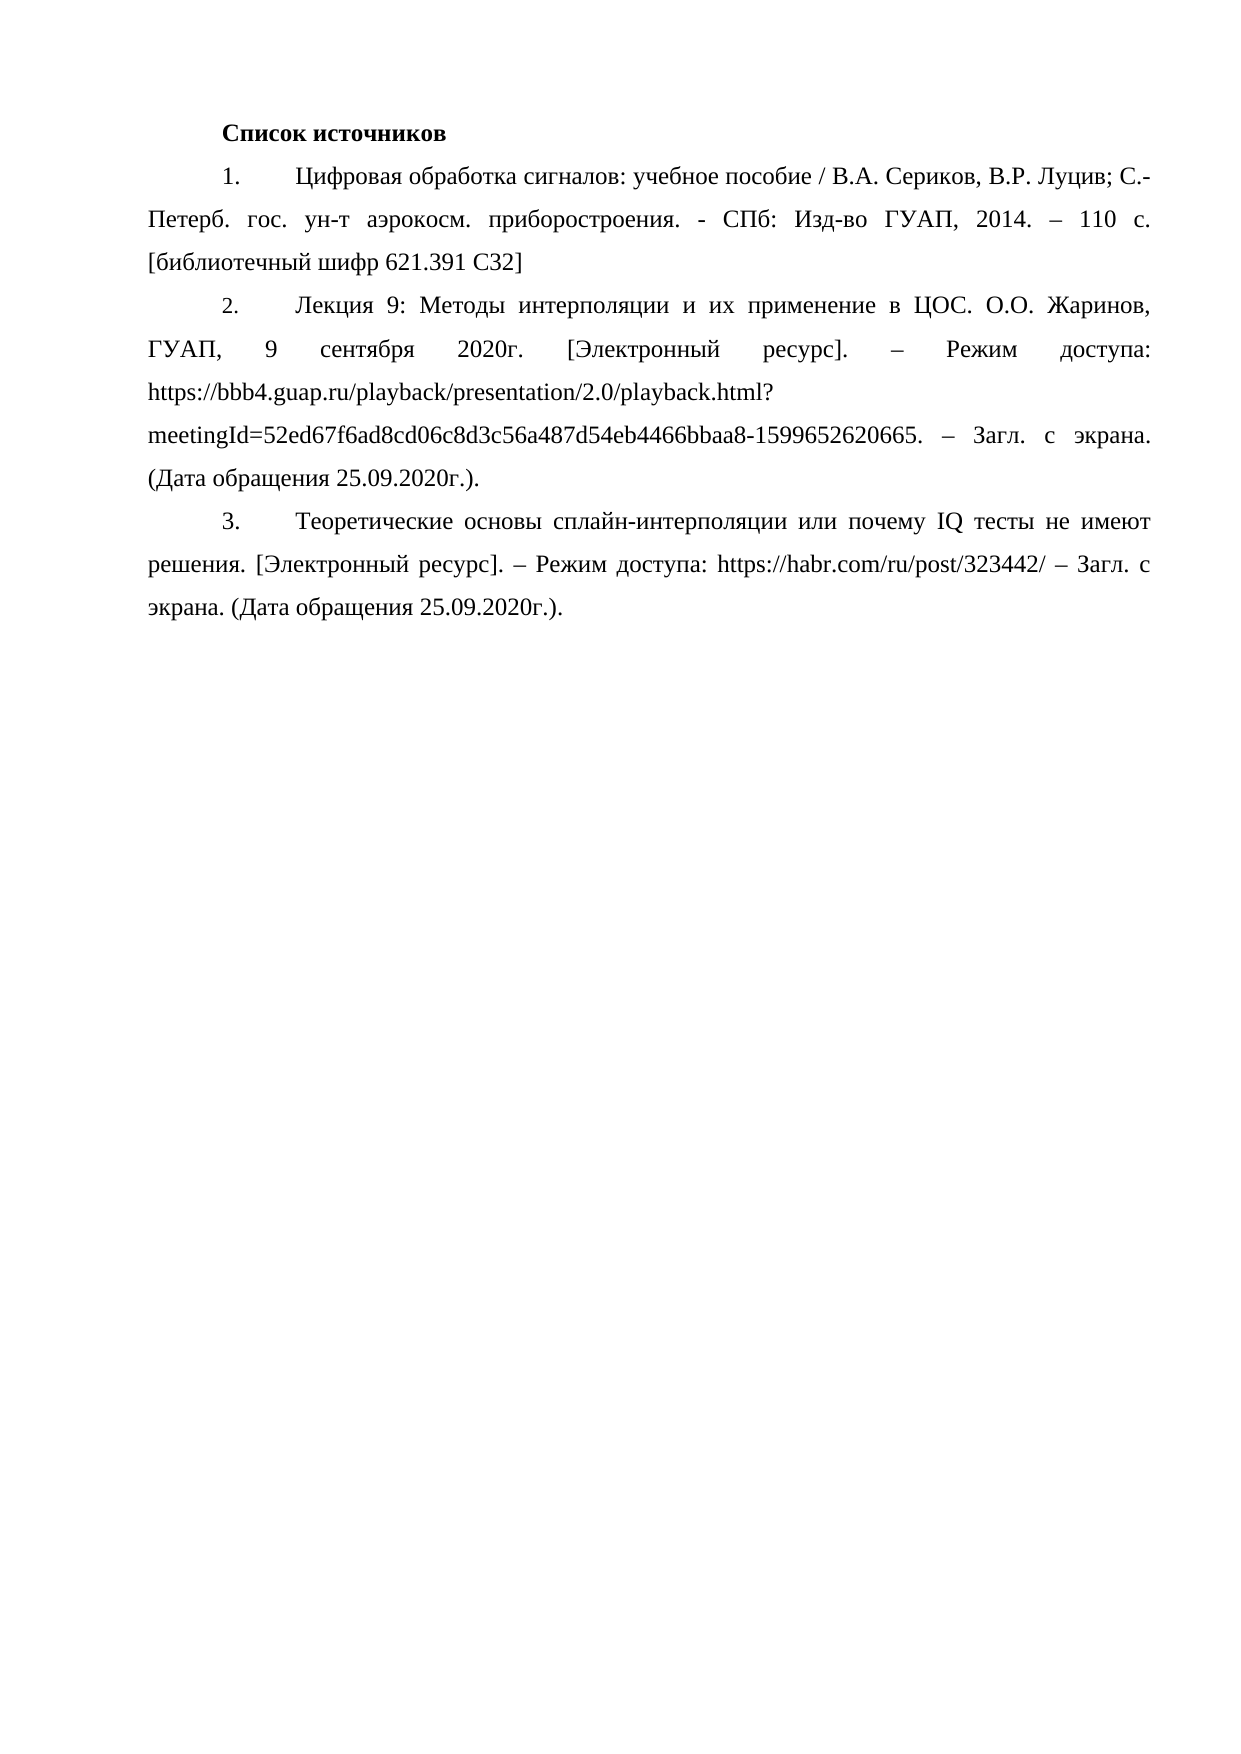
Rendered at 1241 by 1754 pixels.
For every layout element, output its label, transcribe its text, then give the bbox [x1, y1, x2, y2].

list Цифровая обработка сигналов: учебное пособие / В.А. Сериков, В.Р. Луцив; С.-Петерб. гос. ун-т аэрокосм. приборостроения. - СПб: Изд-во ГУАП, 2014. – 110 с. [библиотечный шифр 621.391 C32] [148, 161, 1152, 276]
list Лекция 9: Методы интерполяции и их применение в ЦОС. О.О. Жаринов, ГУАП, 9 сентября 2020г. [Электронный ресурс]. – Режим доступа: https://bbb4.guap.ru/playback/presentation/2.0/playback.html?meetingId=52ed67f6ad8cd06c8d3c56a487d54eb4466bbaa8-1599652620665. – Загл. с экрана. (Дата обращения 25.09.2020г.). [148, 291, 1152, 492]
list Теоретические основы сплайн-интерполяции или почему IQ тесты не имеют решения. [Электронный ресурс]. – Режим доступа: https://habr.com/ru/post/323442/ – Загл. с экрана. (Дата обращения 25.09.2020г.). [148, 506, 1152, 621]
text Список источников [148, 118, 1152, 147]
